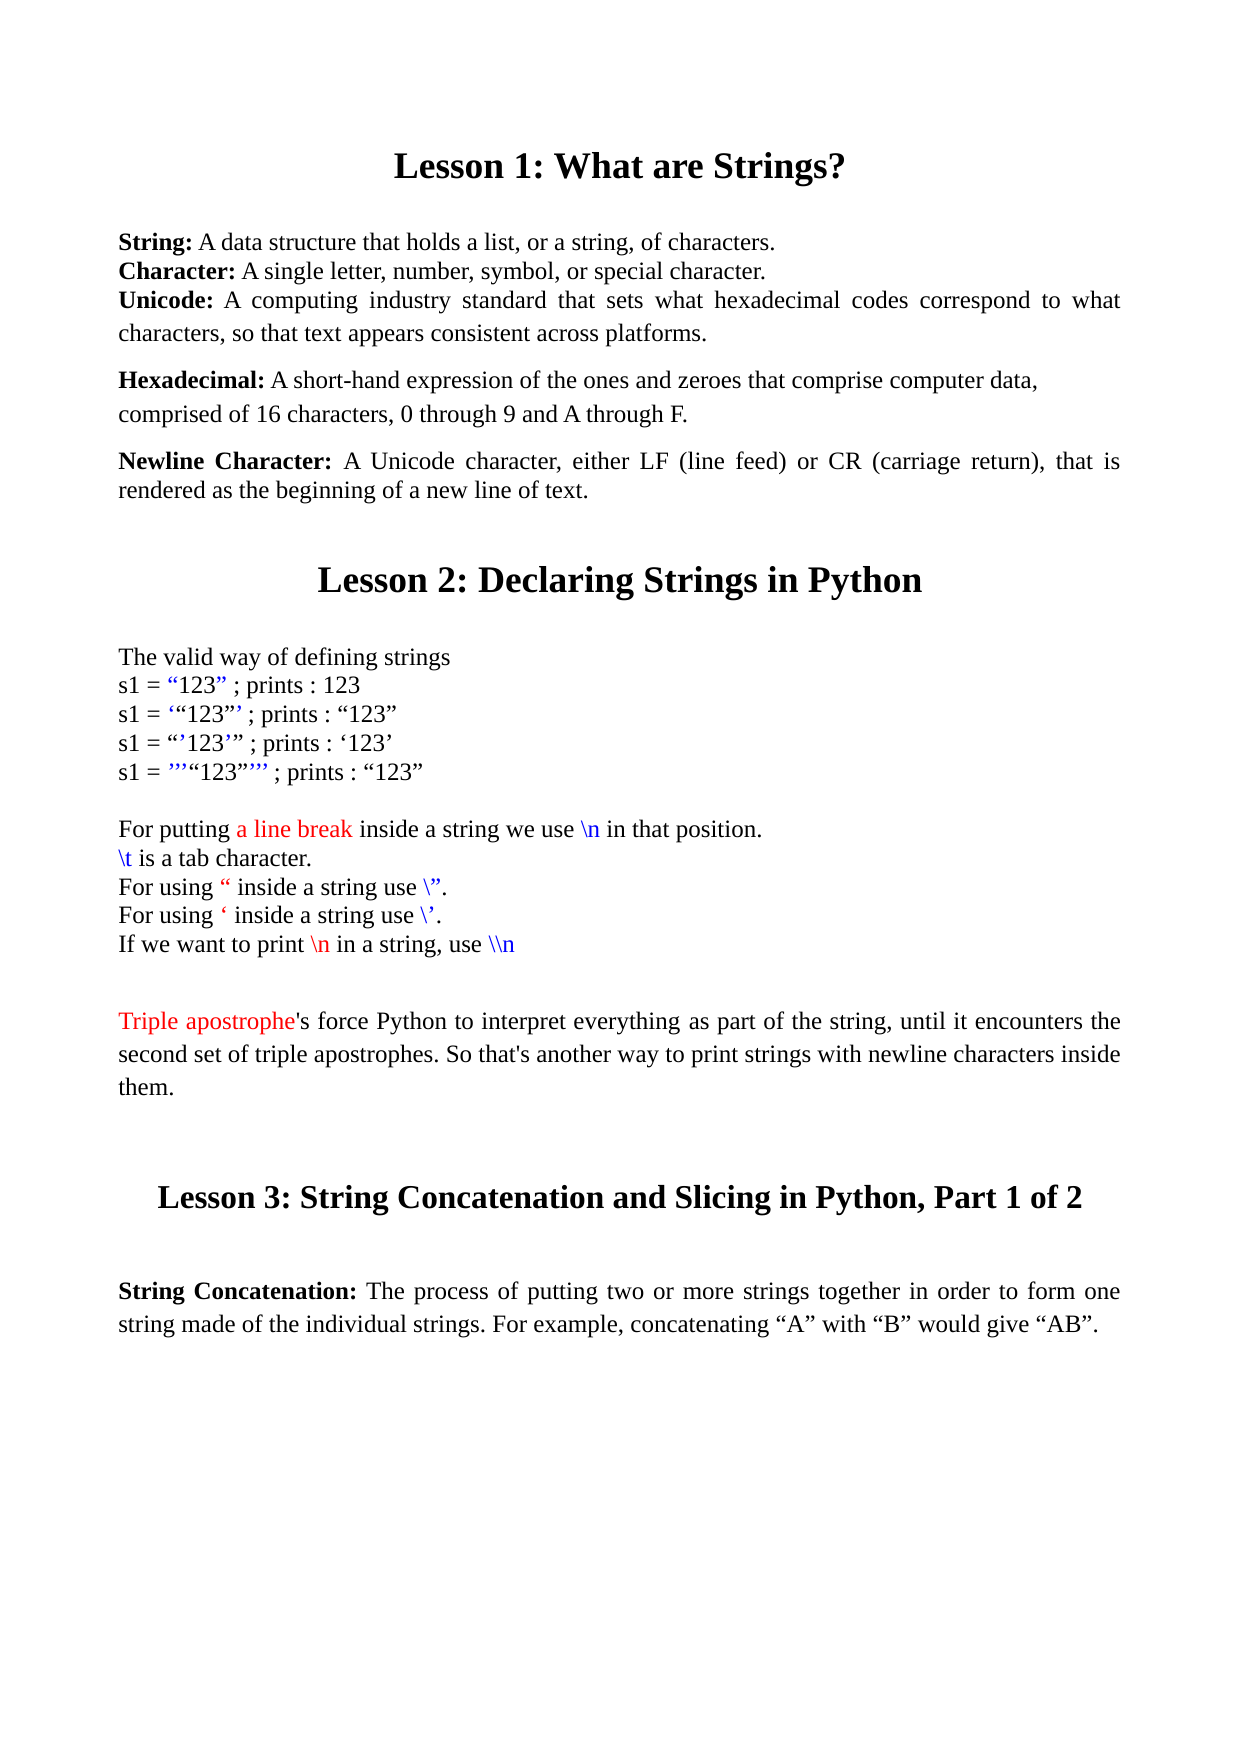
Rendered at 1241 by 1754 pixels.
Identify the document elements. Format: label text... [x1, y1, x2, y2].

text Triple apostrophe's force Python to interpret everything as part of the string, until it encounters the second set of triple apostrophes. So that's another way to print strings with newline characters inside them. [118, 1006, 1122, 1101]
text Newline Character: A Unicode character, either LF (line feed) or CR (carriage return), that is rendered as the beginning of a new line of text. [118, 446, 1122, 504]
text For using ‘ inside a string use \’. [118, 901, 1122, 929]
text String: A data structure that holds a list, or a string, of characters. [118, 227, 1122, 256]
text For using “ inside a string use \”. [118, 872, 1122, 901]
subtitle Lesson 3: String Concatenation and Slicing in Python, Part 1 of 2 [118, 1177, 1122, 1216]
text For putting a line break inside a string we use \n in that position. [118, 814, 1122, 843]
text s1 = “’123’” ; prints : ‘123’ [118, 728, 1122, 757]
text Hexadecimal: A short-hand expression of the ones and zeroes that comprise computer data, comprised of 16 characters, 0 through 9 and A through F. [118, 366, 1122, 427]
text Character: A single letter, number, symbol, or special character. [118, 256, 1122, 285]
text If we want to print \n in a string, use \\n [118, 929, 1122, 958]
text s1 = ‘“123”’ ; prints : “123” [118, 699, 1122, 728]
text s1 = “123” ; prints : 123 [118, 671, 1122, 699]
text Unicode: A computing industry standard that sets what hexadecimal codes correspond to what characters, so that text appears consistent across platforms. [118, 285, 1122, 347]
text s1 = ’’’“123”’’’ ; prints : “123” [118, 757, 1122, 786]
text String Concatenation: The process of putting two or more strings together in order to form one string made of the individual strings. For example, concatenating “A” with “B” would give “AB”. [118, 1276, 1122, 1338]
subtitle Lesson 1: What are Strings? [118, 143, 1122, 186]
subtitle Lesson 2: Declaring Strings in Python [118, 557, 1122, 601]
text The valid way of defining strings [118, 642, 1122, 671]
text \t is a tab character. [118, 843, 1122, 872]
